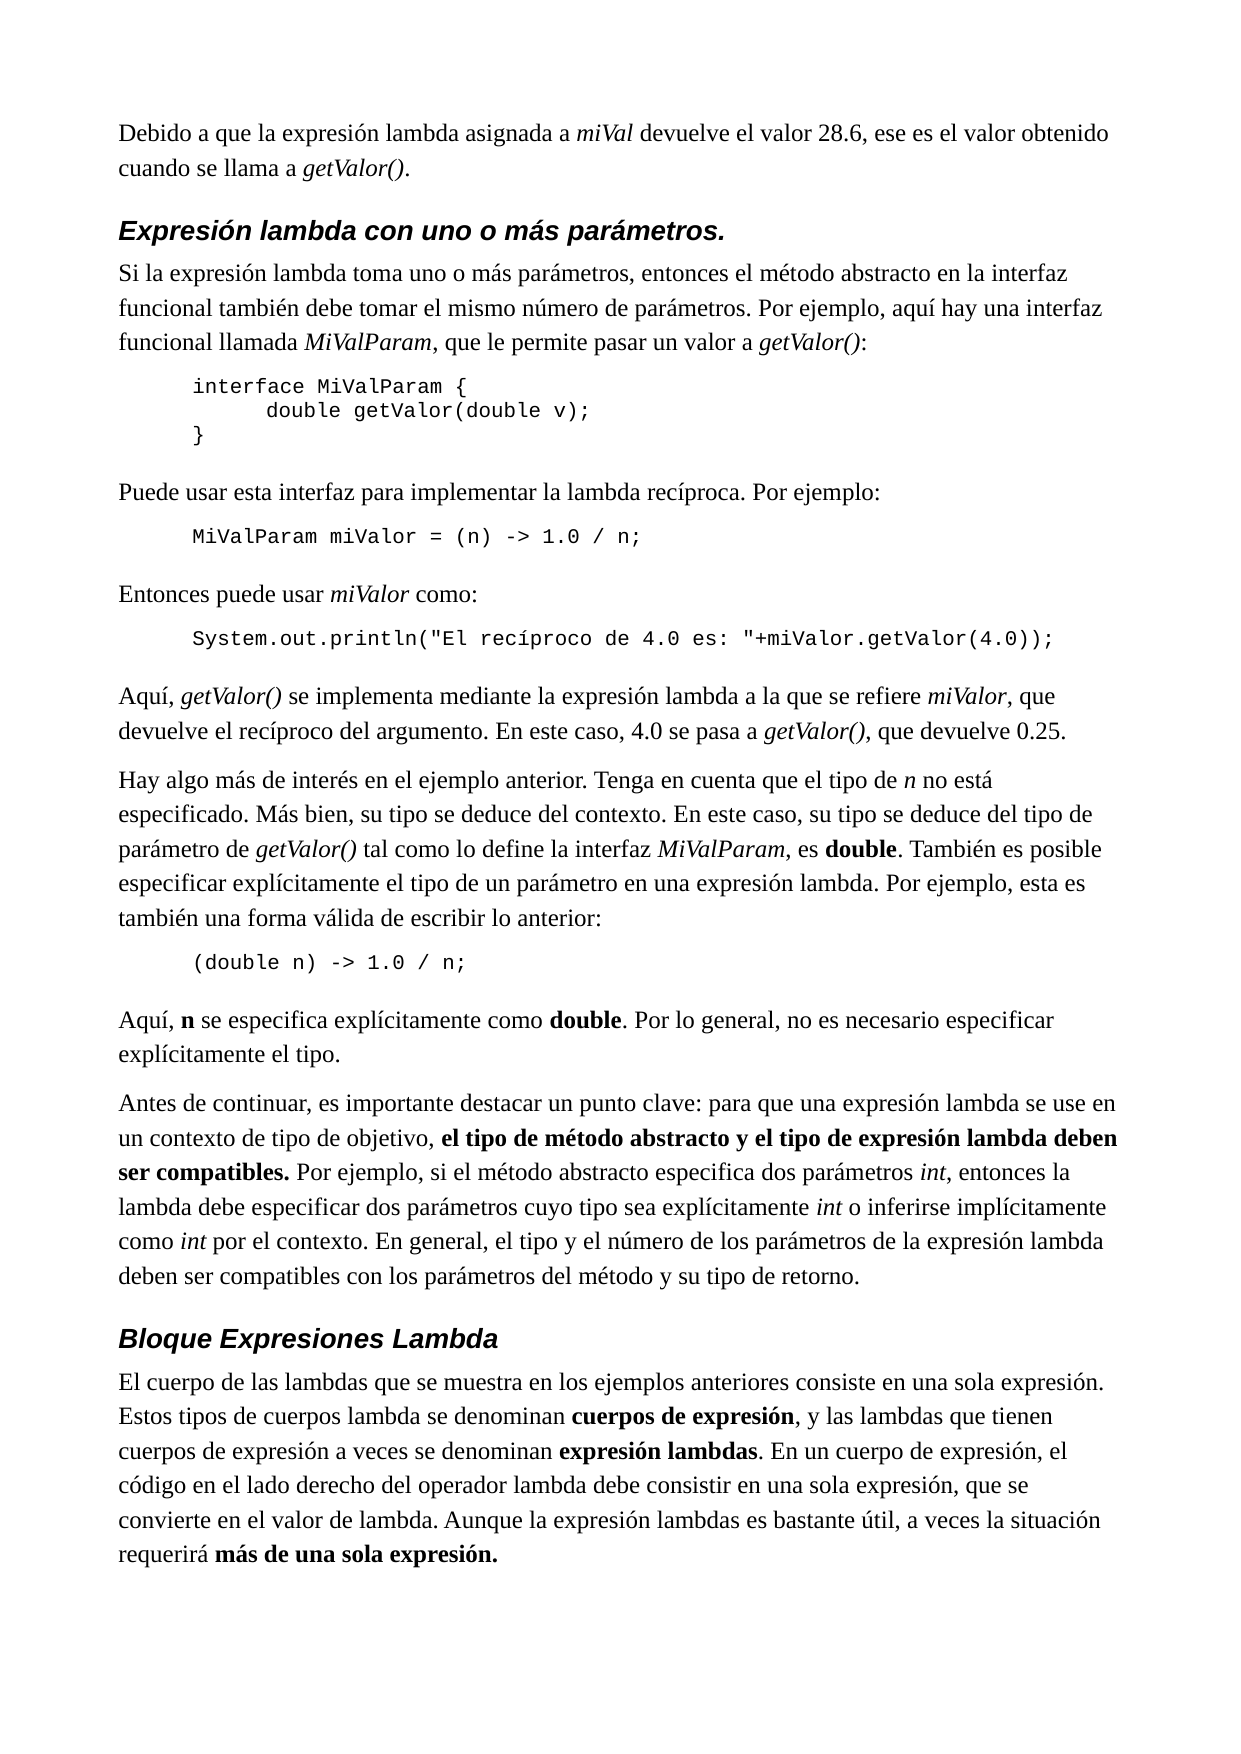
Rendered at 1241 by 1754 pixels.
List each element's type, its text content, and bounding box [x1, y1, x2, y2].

text Antes de continuar, es importante destacar un punto clave: para que una expresión lambda se use en un contexto de tipo de objetivo, el tipo de método abstracto y el tipo de expresión lambda deben ser compatibles. Por ejemplo, si el método abstracto especifica dos parámetros int, entonces la lambda debe especificar dos parámetros cuyo tipo sea explícitamente int o inferirse implícitamente como int por el contexto. En general, el tipo y el número de los parámetros de la expresión lambda deben ser compatibles con los parámetros del método y su tipo de retorno. [118, 1088, 1122, 1290]
subtitle Bloque Expresiones Lambda [118, 1322, 1122, 1354]
subtitle Expresión lambda con uno o más parámetros. [118, 214, 1122, 246]
text Aquí, getValor() se implementa mediante la expresión lambda a la que se refiere miValor, que devuelve el recíproco del argumento. En este caso, 4.0 se pasa a getValor(), que devuelve 0.25. [118, 681, 1122, 744]
text Aquí, n se especifica explícitamente como double. Por lo general, no es necesario especificar explícitamente el tipo. [118, 1005, 1122, 1068]
text double getValor(double v); [118, 400, 1122, 424]
text Si la expresión lambda toma uno o más parámetros, entonces el método abstracto en la interfaz funcional también debe tomar el mismo número de parámetros. Por ejemplo, aquí hay una interfaz funcional llamada MiValParam, que le permite pasar un valor a getValor(): [118, 258, 1122, 356]
text } [118, 424, 1122, 447]
text Debido a que la expresión lambda asignada a miVal devuelve el valor 28.6, ese es el valor obtenido cuando se llama a getValor(). [118, 118, 1122, 181]
text Hay algo más de interés en el ejemplo anterior. Tenga en cuenta que el tipo de n no está especificado. Más bien, su tipo se deduce del contexto. En este caso, su tipo se deduce del tipo de parámetro de getValor() tal como lo define la interfaz MiValParam, es double. También es posible especificar explícitamente el tipo de un parámetro en una expresión lambda. Por ejemplo, esta es también una forma válida de escribir lo anterior: [118, 765, 1122, 932]
text interface MiValParam { [118, 377, 1122, 400]
text Puede usar esta interfaz para implementar la lambda recíproca. Por ejemplo: [118, 477, 1122, 506]
text (double n) -> 1.0 / n; [118, 952, 1122, 976]
text System.out.println("El recíproco de 4.0 es: "+miValor.getValor(4.0)); [118, 628, 1122, 652]
text Entonces puede usar miValor como: [118, 579, 1122, 608]
text MiValParam miValor = (n) -> 1.0 / n; [118, 526, 1122, 550]
text El cuerpo de las lambdas que se muestra en los ejemplos anteriores consiste en una sola expresión. Estos tipos de cuerpos lambda se denominan cuerpos de expresión, y las lambdas que tienen cuerpos de expresión a veces se denominan expresión lambdas. En un cuerpo de expresión, el código en el lado derecho del operador lambda debe consistir en una sola expresión, que se convierte en el valor de lambda. Aunque la expresión lambdas es bastante útil, a veces la situación requerirá más de una sola expresión. [118, 1367, 1122, 1568]
